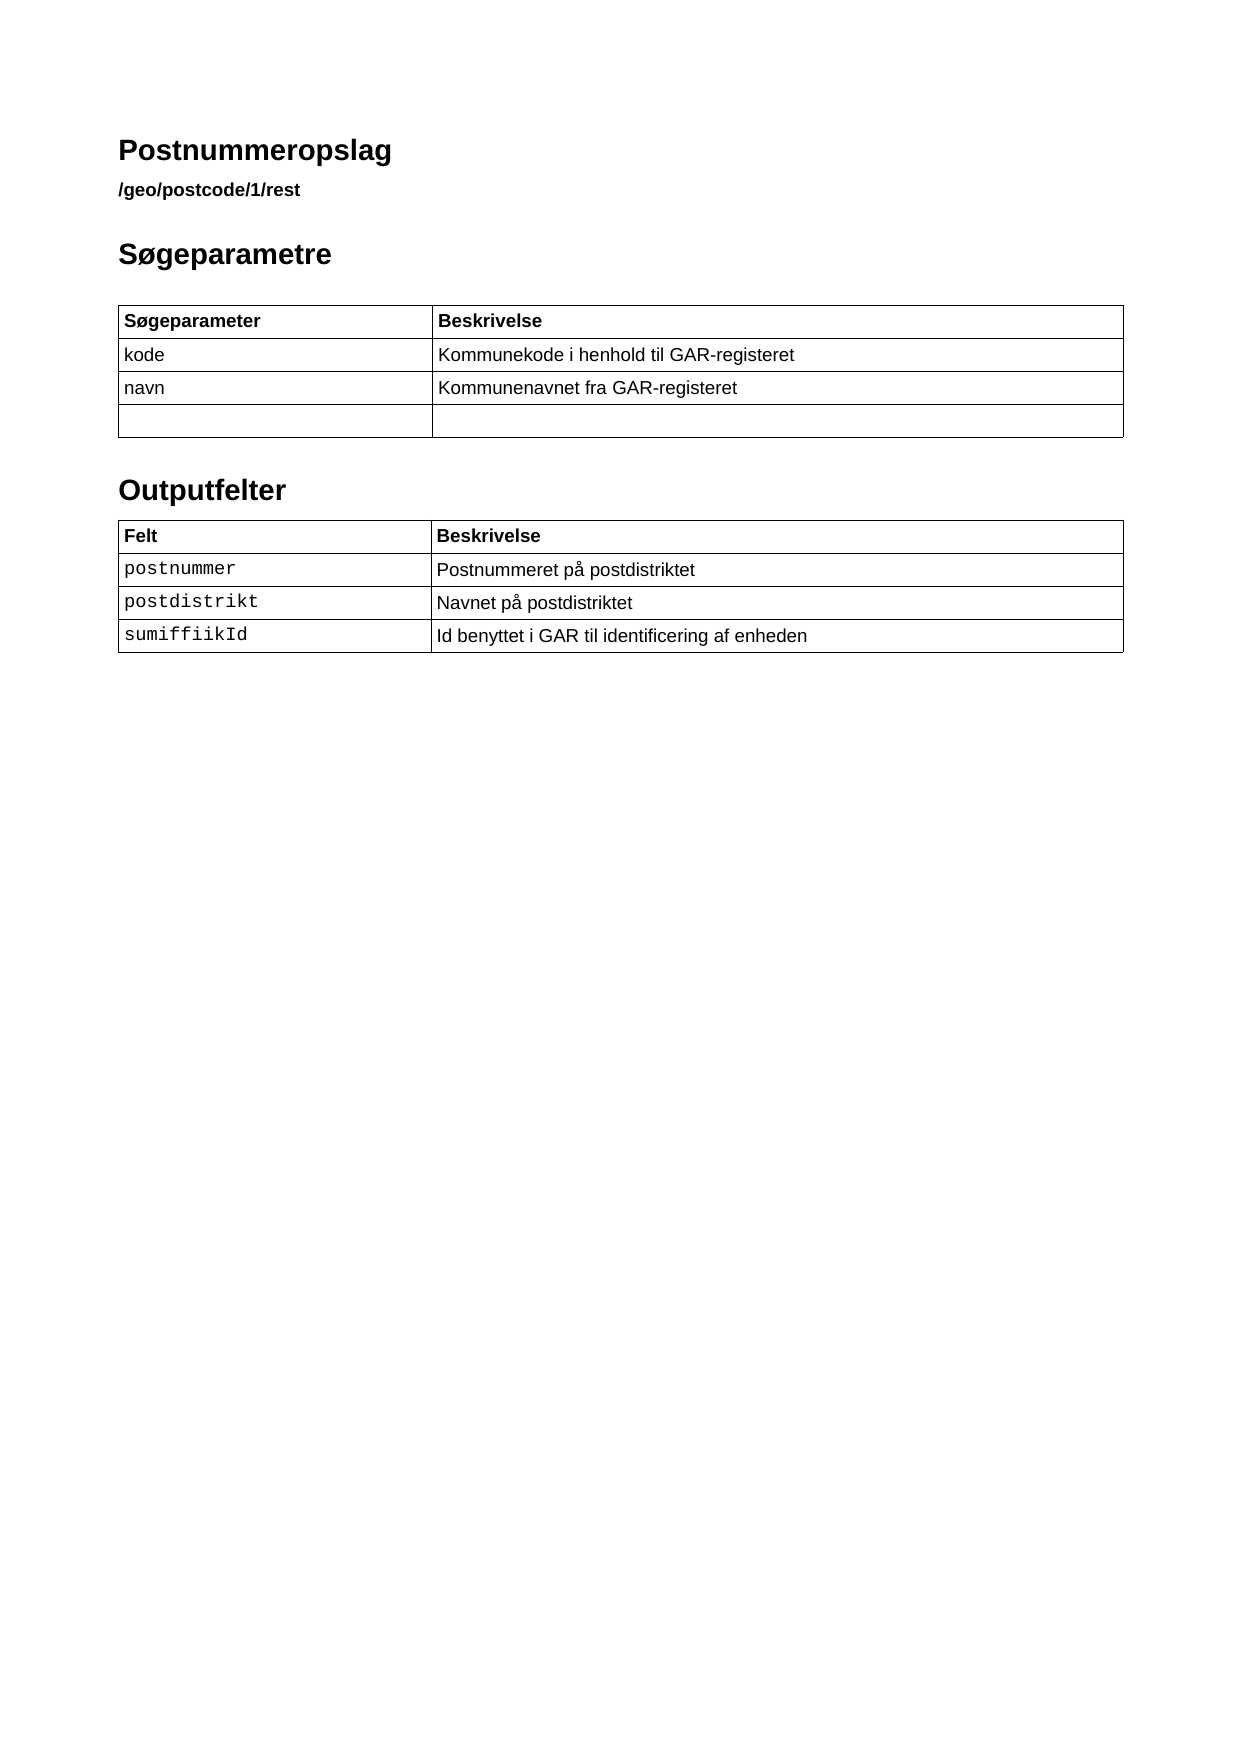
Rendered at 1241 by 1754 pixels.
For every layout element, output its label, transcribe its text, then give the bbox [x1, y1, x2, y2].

table_header Beskrivelse [432, 521, 1123, 553]
table_cell Postnummeret på postdistriktet [432, 554, 1123, 586]
table_cell Kommunenavnet fra GAR-registeret [433, 372, 1123, 404]
table_cell postdistrikt [119, 587, 431, 619]
table_cell postnummer [119, 554, 431, 586]
table_cell kode [119, 339, 432, 371]
table_cell [119, 405, 432, 437]
table_header Felt [119, 521, 431, 553]
table_cell Id benyttet i GAR til identificering af enheden [432, 620, 1123, 652]
table_cell [433, 405, 1123, 437]
table_cell navn [119, 372, 432, 404]
table_header Beskrivelse [433, 306, 1123, 338]
subtitle Søgeparametre [118, 237, 1122, 270]
table_cell Kommunekode i henhold til GAR-registeret [433, 339, 1123, 371]
subtitle Postnummeropslag [118, 133, 1122, 166]
table_cell Navnet på postdistriktet [432, 587, 1123, 619]
table_header Søgeparameter [119, 306, 432, 338]
subtitle Outputfelter [118, 473, 1122, 507]
text /geo/postcode/1/rest [118, 179, 1122, 201]
table_cell sumiffiikId [119, 620, 431, 652]
